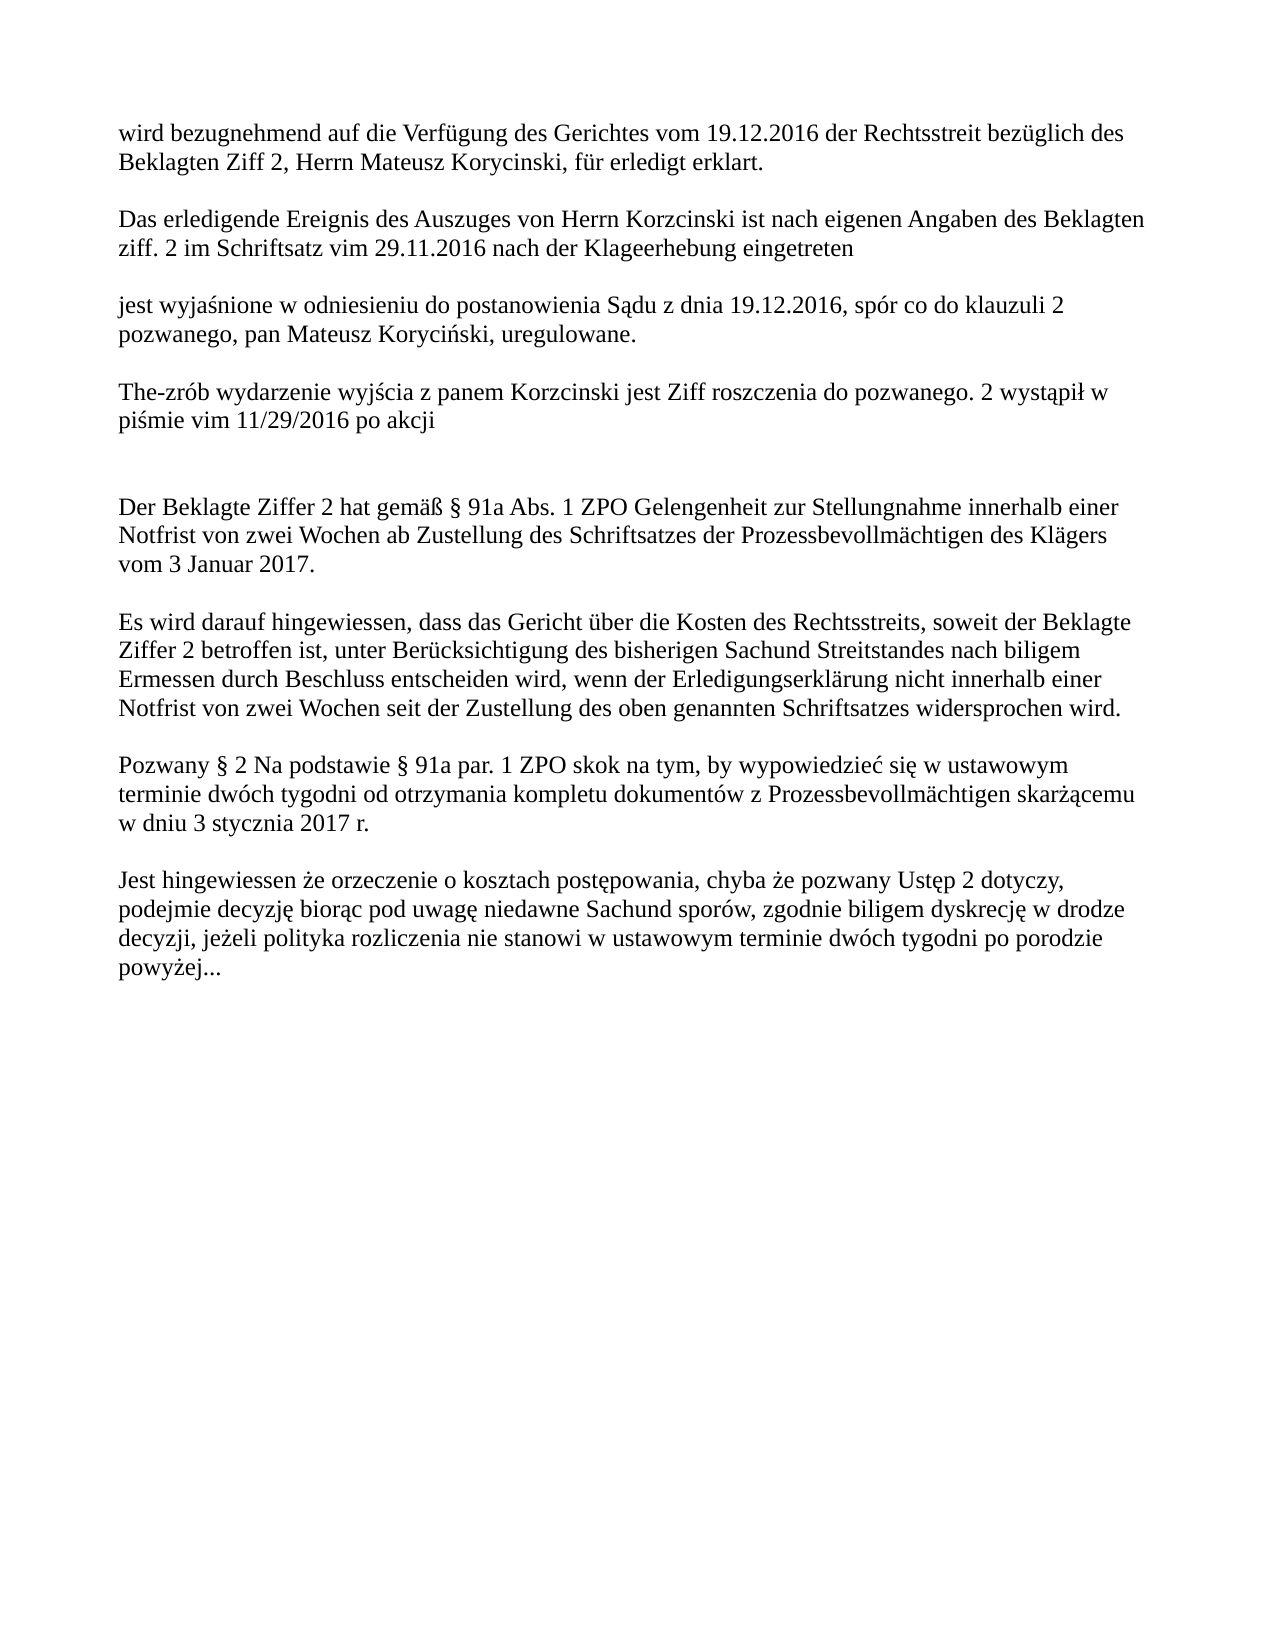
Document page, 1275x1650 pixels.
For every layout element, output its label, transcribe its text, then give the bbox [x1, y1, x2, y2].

text Das erledigende Ereignis des Auszuges von Herrn Korzcinski ist nach eigenen Angaben des Beklagten ziff. 2 im Schriftsatz vim 29.11.2016 nach der Klageerhebung eingetreten [118, 204, 1157, 262]
text Pozwany § 2 Na podstawie § 91a par. 1 ZPO skok na tym, by wypowiedzieć się w ustawowym terminie dwóch tygodni od otrzymania kompletu dokumentów z Prozessbevollmächtigen skarżącemu w dniu 3 stycznia 2017 r. Jest hingewiessen że orzeczenie o kosztach postępowania, chyba że pozwany Ustęp 2 dotyczy, podejmie decyzję biorąc pod uwagę niedawne Sachund sporów, zgodnie biligem dyskrecję w drodze decyzji, jeżeli polityka rozliczenia nie stanowi w ustawowym terminie dwóch tygodni po porodzie powyżej... [118, 751, 1157, 981]
text wird bezugnehmend auf die Verfügung des Gerichtes vom 19.12.2016 der Rechtsstreit bezüglich des Beklagten Ziff 2, Herrn Mateusz Korycinski, für erledigt erklart. [118, 118, 1157, 176]
text jest wyjaśnione w odniesieniu do postanowienia Sądu z dnia 19.12.2016, spór co do klauzuli 2 pozwanego, pan Mateusz Koryciński, uregulowane. The-zrób wydarzenie wyjścia z panem Korzcinski jest Ziff roszczenia do pozwanego. 2 wystąpił w piśmie vim 11/29/2016 po akcji [118, 291, 1157, 434]
text Es wird darauf hingewiessen, dass das Gericht über die Kosten des Rechtsstreits, soweit der Beklagte Ziffer 2 betroffen ist, unter Berücksichtigung des bisherigen Sachund Streitstandes nach biligem Ermessen durch Beschluss entscheiden wird, wenn der Erledigungserklärung nicht innerhalb einer Notfrist von zwei Wochen seit der Zustellung des oben genannten Schriftsatzes widersprochen wird. [118, 607, 1157, 722]
text Der Beklagte Ziffer 2 hat gemäß § 91a Abs. 1 ZPO Gelengenheit zur Stellungnahme innerhalb einer Notfrist von zwei Wochen ab Zustellung des Schriftsatzes der Prozessbevollmächtigen des Klägers vom 3 Januar 2017. [118, 492, 1157, 578]
